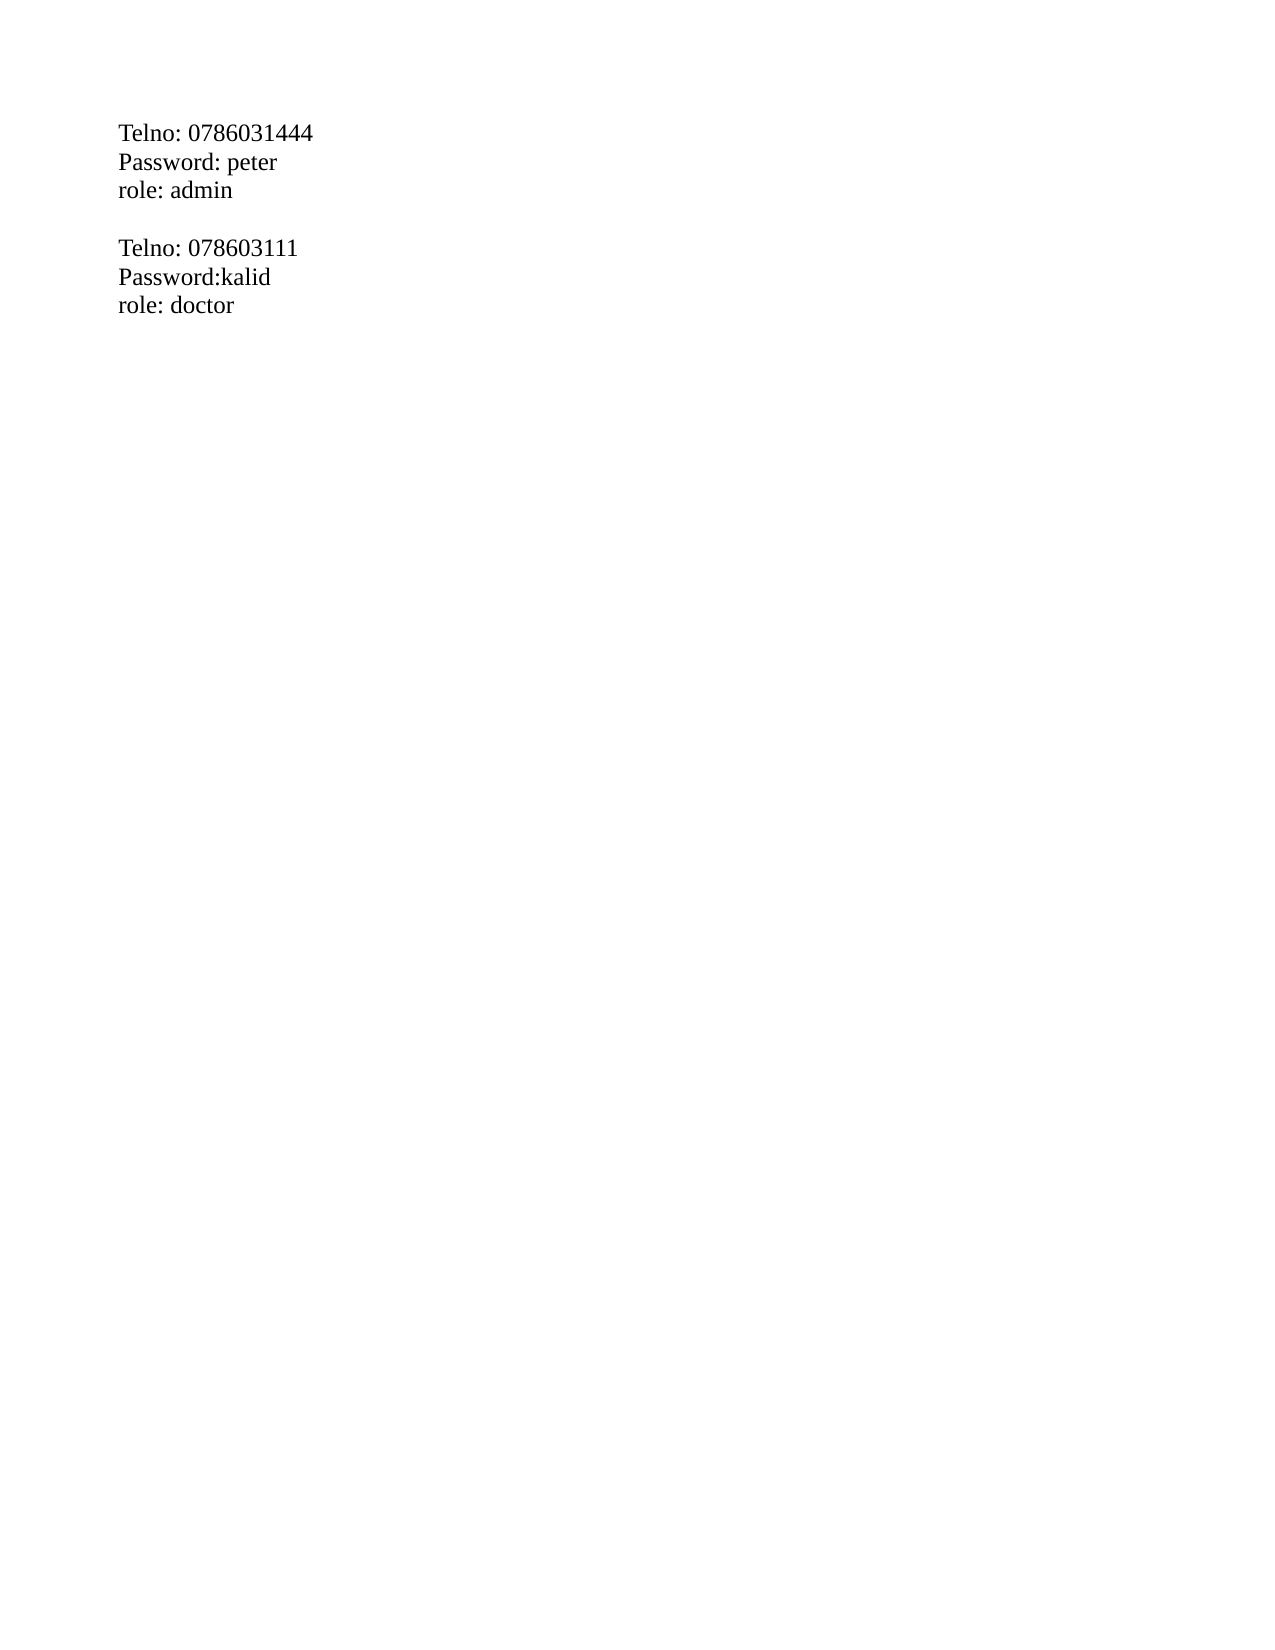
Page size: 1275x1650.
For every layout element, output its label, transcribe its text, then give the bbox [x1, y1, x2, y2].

text Telno: 0786031444 [118, 118, 1157, 147]
text role: admin [118, 176, 1157, 204]
text Password:kalid [118, 262, 1157, 291]
text Telno: 078603111 [118, 233, 1157, 262]
text role: doctor [118, 291, 1157, 319]
text Password: peter [118, 147, 1157, 176]
